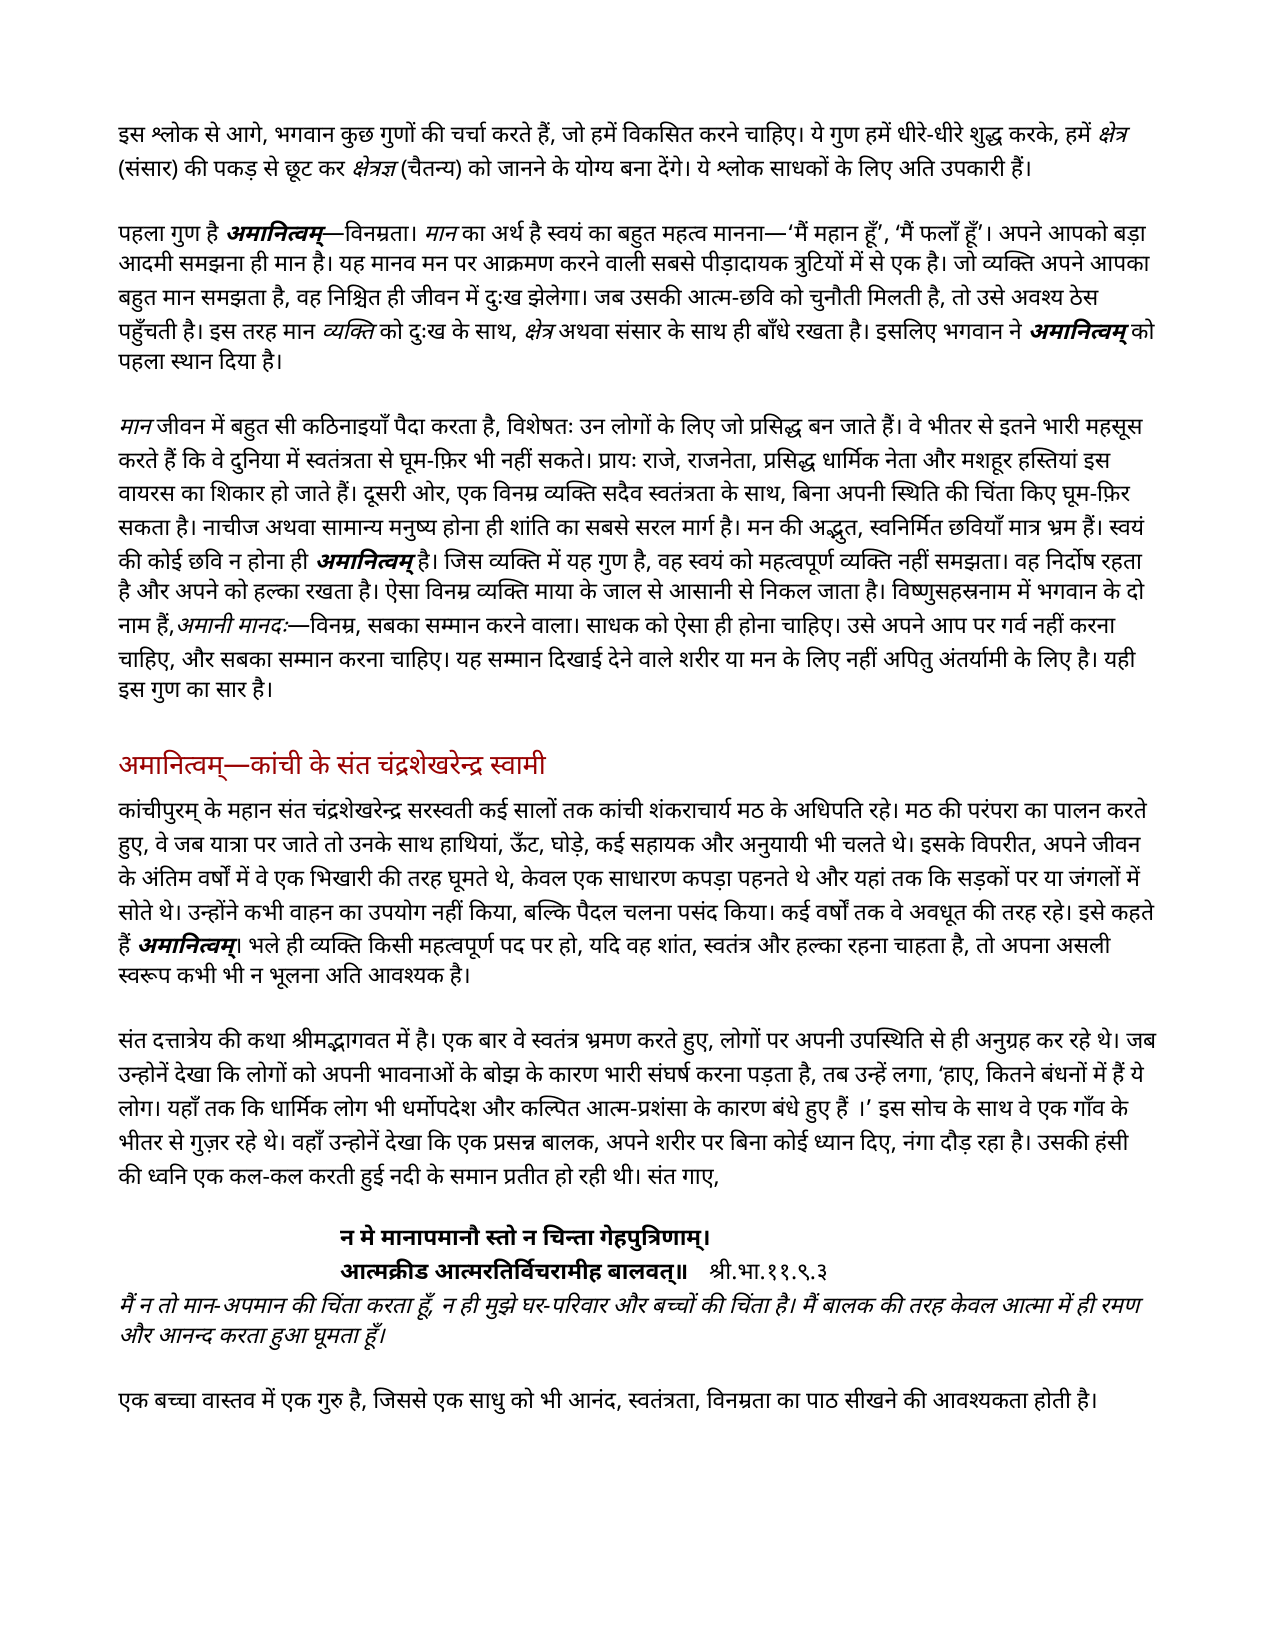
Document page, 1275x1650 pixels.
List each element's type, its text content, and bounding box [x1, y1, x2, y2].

text पहला गुण है अमानित्वम्—विनम्रता। मान का अर्थ है स्वयं का बहुत महत्व मानना—‘मैं महान हूँ’, ‘मैं फलाँ हूँ’। अपने आपको बड़ा आदमी समझना ही मान है। यह मानव मन पर आक्रमण करने वाली सबसे पीड़ादायक त्रुटियों में से एक है। जो व्यक्ति अपने आपका बहुत मान समझता है, वह निश्चित ही जीवन में दुःख झेलेगा। जब उसकी आत्म-छवि को चुनौती मिलती है, तो उसे अवश्य ठेस पहुँचती है। इस तरह मान व्यक्ति को दुःख के साथ, क्षेत्र अथवा संसार के साथ ही बाँधे रखता है। इसलिए भगवान ने अमानित्वम् को पहला स्थान दिया है। [118, 217, 1157, 378]
text इस श्लोक से आगे, भगवान कुछ गुणों की चर्चा करते हैं, जो हमें विकसित करने चाहिए। ये गुण हमें धीरे-धीरे शुद्ध करके, हमें क्षेत्र (संसार) की पकड़ से छूट कर क्षेत्रज्ञ (चैतन्य) को जानने के योग्य बना देंगे। ये श्लोक साधकों के लिए अति उपकारी हैं। [118, 118, 1157, 186]
text मैं न तो मान-अपमान की चिंता करता हूँ, न ही मुझे घर-परिवार और बच्चों की चिंता है। मैं बालक की तरह केवल आत्मा में ही रमण और आनन्द करता हुआ घूमता हूँ। [118, 1289, 1157, 1352]
text अमानित्वम्—कांची के संत चंद्रशेखरेन्द्र स्वामी [118, 750, 1157, 786]
text मान जीवन में बहुत सी कठिनाइयाँ पैदा करता है, विशेषतः उन लोगों के लिए जो प्रसिद्ध बन जाते हैं। वे भीतर से इतने भारी महसूस करते हैं कि वे दुनिया में स्वतंत्रता से घूम-फ़िर भी नहीं सकते। प्रायः राजे, राजनेता, प्रसिद्ध धार्मिक नेता और मशहूर हस्तियां इस वायरस का शिकार हो जाते हैं। दूसरी ओर, एक विनम्र व्यक्ति सदैव स्वतंत्रता के साथ, बिना अपनी स्थिति की चिंता किए घूम-फ़िर सकता है। नाचीज अथवा सामान्य मनुष्य होना ही शांति का सबसे सरल मार्ग है। मन की अद्भुत, स्वनिर्मित छवियाँ मात्र भ्रम हैं। स्वयं की कोई छवि न होना ही अमानित्वम् है। जिस व्यक्ति में यह गुण है, वह स्वयं को महत्वपूर्ण व्यक्ति नहीं समझता। वह निर्दोष रहता है और अपने को हल्का रखता है। ऐसा विनम्र व्यक्ति माया के जाल से आसानी से निकल जाता है। विष्णुसहस्रनाम में भगवान के दो नाम हैं,अमानी मानदः—विनम्र, सबका सम्मान करने वाला। साधक को ऐसा ही होना चाहिए। उसे अपने आप पर गर्व नहीं करना चाहिए, और सबका सम्मान करना चाहिए। यह सम्मान दिखाई देने वाले शरीर या मन के लिए नहीं अपितु अंतर्यामी के लिए है। यही इस गुण का सार है। [118, 410, 1157, 706]
text आत्मक्रीड आत्मरतिर्विचरामीह बालवत्॥ श्री.भा.११.९.३ [340, 1255, 1157, 1289]
text न मे मानापमानौ स्तो न चिन्ता गेहपुत्रिणाम्। [340, 1225, 1157, 1255]
text कांचीपुरम् के महान संत चंद्रशेखरेन्द्र सरस्वती कई सालों तक कांची शंकराचार्य मठ के अधिपति रहे। मठ की परंपरा का पालन करते हुए, वे जब यात्रा पर जाते तो उनके साथ हाथियां, ऊँट, घोड़े, कई सहायक और अनुयायी भी चलते थे। इसके विपरीत, अपने जीवन के अंतिम वर्षों में वे एक भिखारी की तरह घूमते थे, केवल एक साधारण कपड़ा पहनते थे और यहां तक ​​कि सड़कों पर या जंगलों में सोते थे। उन्होंने कभी वाहन का उपयोग नहीं किया, बल्कि पैदल चलना पसंद किया। कई वर्षों तक वे अवधूत की तरह रहे। इसे कहते हैं अमानित्वम्। भले ही व्यक्ति किसी महत्वपूर्ण पद पर हो, यदि वह शांत, स्वतंत्र और हल्का रहना चाहता है, तो अपना असली स्वरूप कभी भी न भूलना अति आवश्यक है। [118, 798, 1157, 993]
text एक बच्चा वास्तव में एक गुरु है, जिससे एक साधु को भी आनंद, स्वतंत्रता, विनम्रता का पाठ सीखने की आवश्यकता होती है। [118, 1384, 1157, 1418]
text संत दत्तात्रेय की कथा श्रीमद्भागवत में है। एक बार वे स्वतंत्र भ्रमण करते हुए, लोगों पर अपनी उपस्थिति से ही अनुग्रह कर रहे थे। जब उन्होनें देखा कि लोगों को अपनी भावनाओं के बोझ के कारण भारी संघर्ष करना पड़ता है, तब उन्हें लगा, ‘हाए, कितने बंधनों में हैं ये लोग। यहाँ तक कि धार्मिक लोग भी धर्मोपदेश और कल्पित आत्म-प्रशंसा के कारण बंधे हुए हैं ।’ इस सोच के साथ वे एक गाँव के भीतर से गुज़र रहे थे। वहाँ उन्होनें देखा कि एक प्रसन्न बालक, अपने शरीर पर बिना कोई ध्यान दिए, नंगा दौड़ रहा है। उसकी हंसी की ध्वनि एक कल-कल करती हुई नदी के समान प्रतीत हो रही थी। संत गाए, [118, 1024, 1157, 1194]
